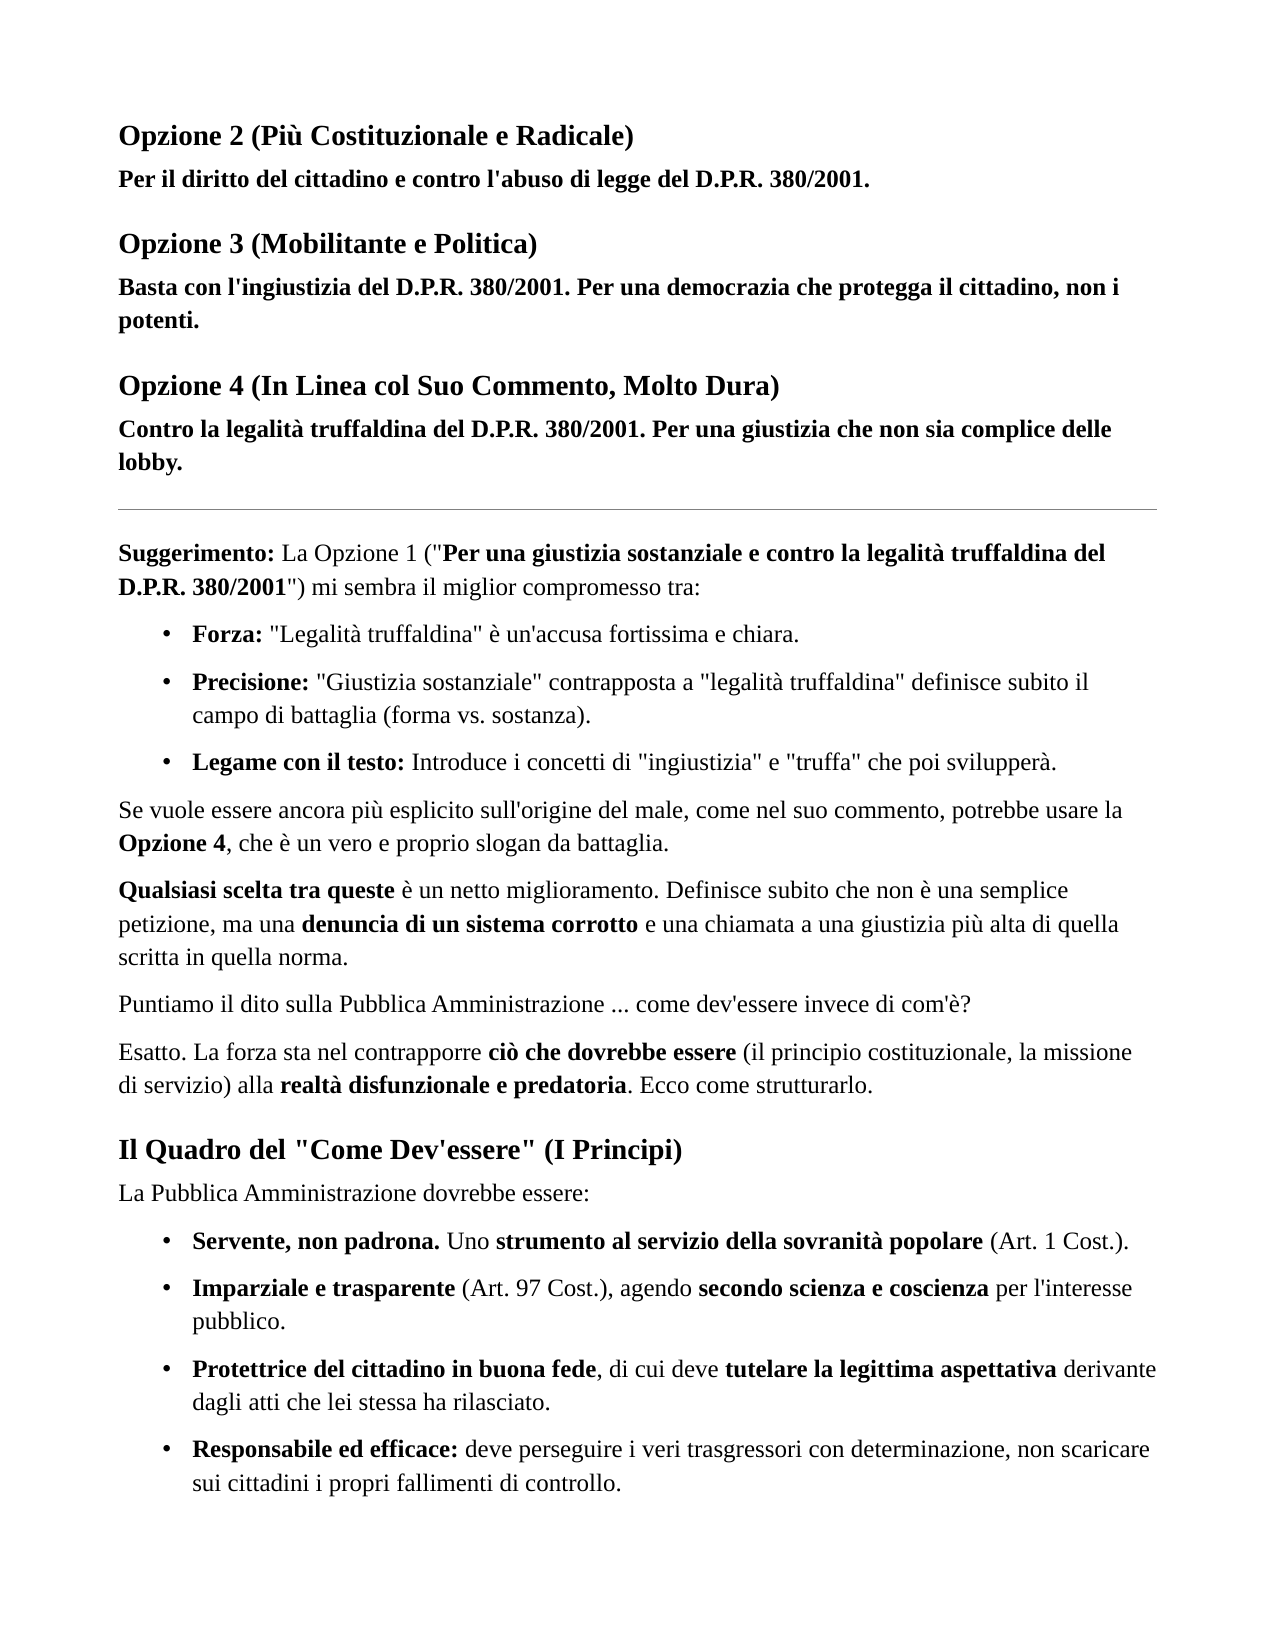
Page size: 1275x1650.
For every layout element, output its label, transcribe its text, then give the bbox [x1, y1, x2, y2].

text Per il diritto del cittadino e contro l'abuso di legge del D.P.R. 380/2001. [118, 164, 1157, 193]
text Suggerimento: La Opzione 1 ("Per una giustizia sostanziale e contro la legalità truffaldina del D.P.R. 380/2001") mi sembra il miglior compromesso tra: [118, 538, 1157, 600]
list Responsabile ed efficace: deve perseguire i veri trasgressori con determinazione, non scaricare sui cittadini i propri fallimenti di controllo. [162, 1434, 1157, 1496]
list Servente, non padrona. Uno strumento al servizio della sovranità popolare (Art. 1 Cost.). [162, 1226, 1157, 1254]
list Protettrice del cittadino in buona fede, di cui deve tutelare la legittima aspettativa derivante dagli atti che lei stessa ha rilasciato. [162, 1354, 1157, 1416]
text Basta con l'ingiustizia del D.P.R. 380/2001. Per una democrazia che protegga il cittadino, non i potenti. [118, 272, 1157, 334]
subtitle Opzione 3 (Mobilitante e Politica) [118, 226, 1157, 260]
subtitle Opzione 2 (Più Costituzionale e Radicale) [118, 118, 1157, 152]
list Legame con il testo: Introduce i concetti di "ingiustizia" e "truffa" che poi svilupperà. [162, 747, 1157, 776]
list Forza: "Legalità truffaldina" è un'accusa fortissima e chiara. [162, 619, 1157, 648]
list Imparziale e trasparente (Art. 97 Cost.), agendo secondo scienza e coscienza per l'interesse pubblico. [162, 1273, 1157, 1335]
text Qualsiasi scelta tra queste è un netto miglioramento. Definisce subito che non è una semplice petizione, ma una denuncia di un sistema corrotto e una chiamata a una giustizia più alta di quella scritta in quella norma. [118, 876, 1157, 970]
text Esatto. La forza sta nel contrapporre ciò che dovrebbe essere (il principio costituzionale, la missione di servizio) alla realtà disfunzionale e predatoria. Ecco come strutturarlo. [118, 1037, 1157, 1099]
text Contro la legalità truffaldina del D.P.R. 380/2001. Per una giustizia che non sia complice delle lobby. [118, 414, 1157, 475]
text Se vuole essere ancora più esplicito sull'origine del male, come nel suo commento, potrebbe usare la Opzione 4, che è un vero e proprio slogan da battaglia. [118, 795, 1157, 857]
text La Pubblica Amministrazione dovrebbe essere: [118, 1178, 1157, 1207]
text Puntiamo il dito sulla Pubblica Amministrazione ... come dev'essere invece di com'è? [118, 989, 1157, 1018]
subtitle Il Quadro del "Come Dev'essere" (I Principi) [118, 1132, 1157, 1166]
list Precisione: "Giustizia sostanziale" contrapposta a "legalità truffaldina" definisce subito il campo di battaglia (forma vs. sostanza). [162, 667, 1157, 728]
subtitle Opzione 4 (In Linea col Suo Commento, Molto Dura) [118, 368, 1157, 401]
